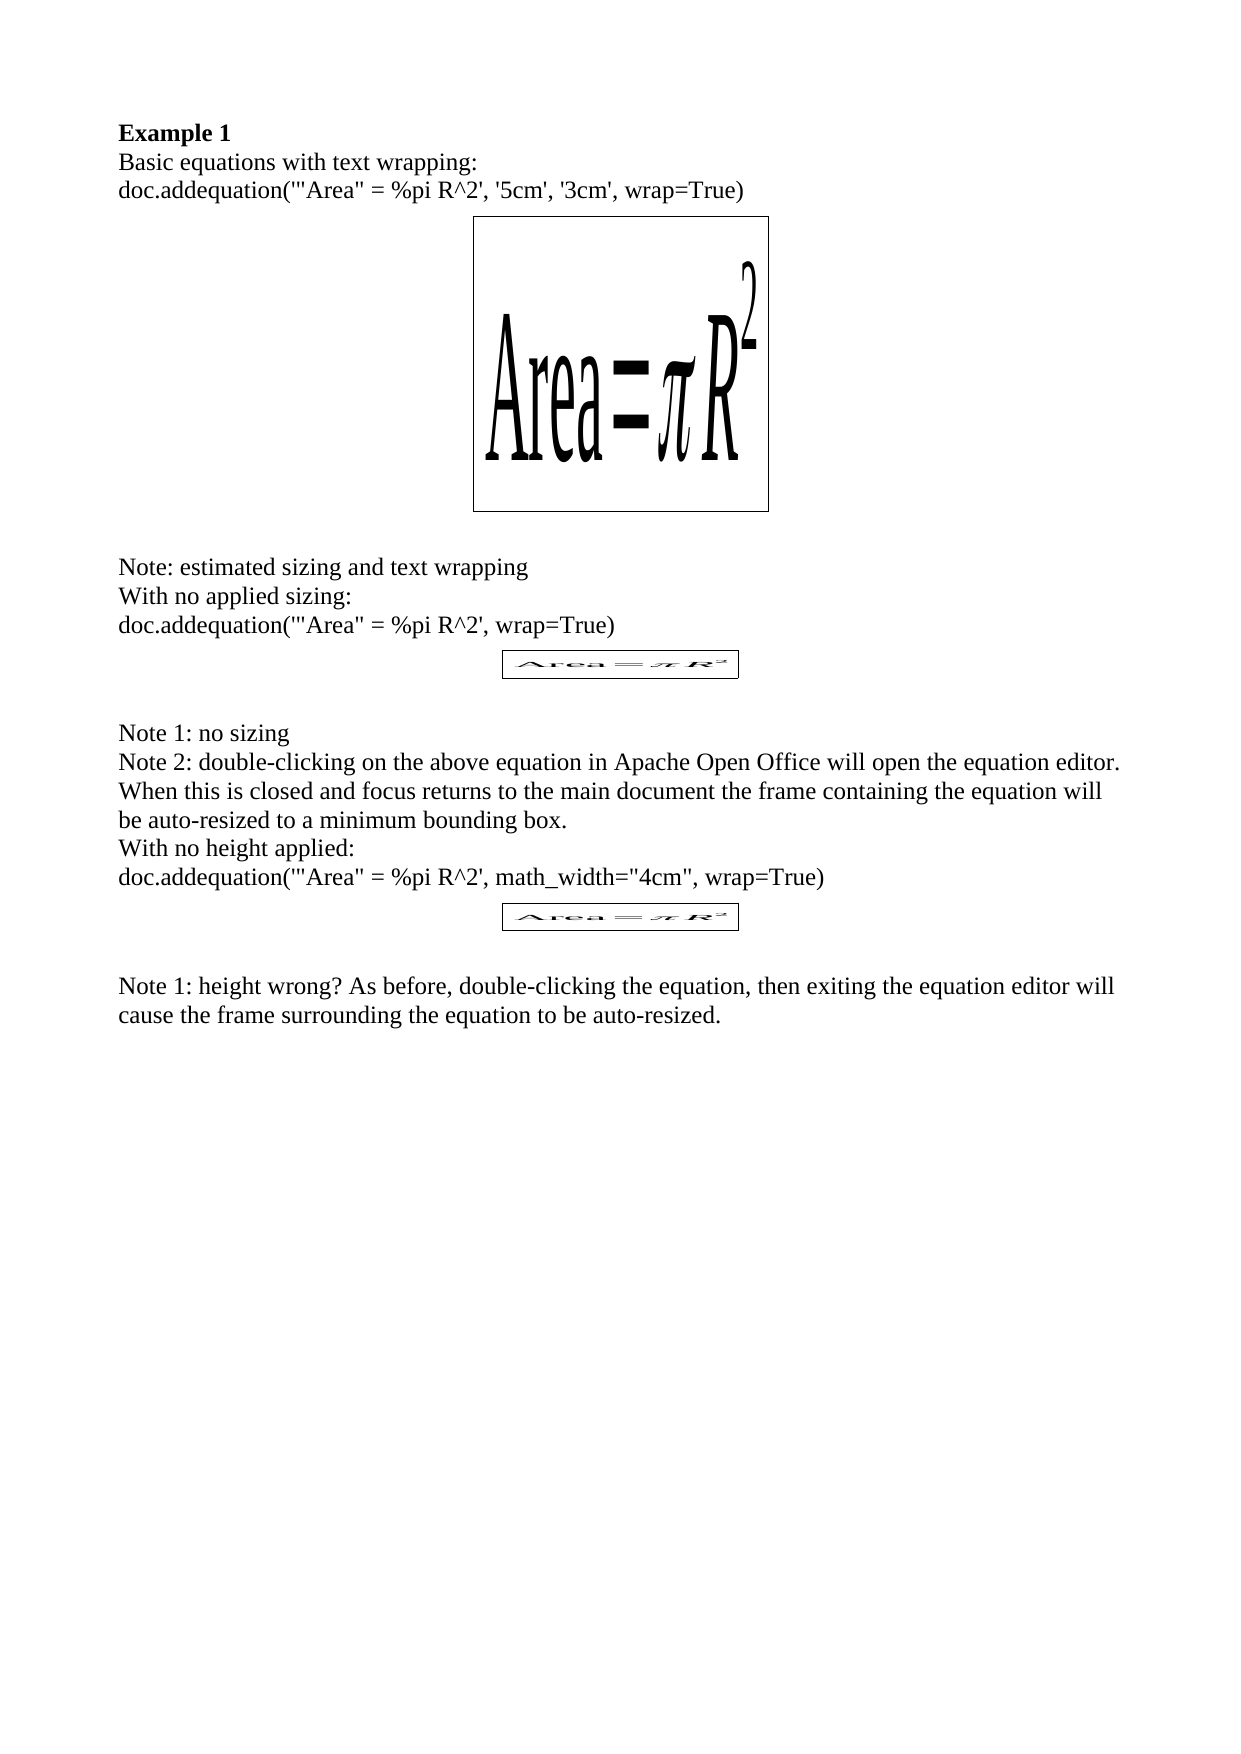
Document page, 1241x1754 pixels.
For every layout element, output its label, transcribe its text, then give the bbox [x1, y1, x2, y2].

text doc.addequation('"Area" = %pi R^2', math_width="4cm", wrap=True) [118, 862, 1122, 891]
text doc.addequation('"Area" = %pi R^2', '5cm', '3cm', wrap=True) [118, 176, 1122, 204]
text Basic equations with text wrapping: [118, 147, 1122, 176]
text Note 1: no sizing Note 2: double-clicking on the above equation in Apache Open Office will open the equation editor. When this is closed and focus returns to the main document the frame containing the equation will be auto-resized to a minimum bounding box. With no height applied: [118, 718, 1122, 862]
subtitle Example 1 [118, 118, 1122, 147]
text Note 1: height wrong? As before, double-clicking the equation, then exiting the equation editor will cause the frame surrounding the equation to be auto-resized. [118, 971, 1122, 1057]
text Note: estimated sizing and text wrapping With no applied sizing: [118, 552, 1122, 610]
text doc.addequation('"Area" = %pi R^2', wrap=True) [118, 610, 1122, 638]
